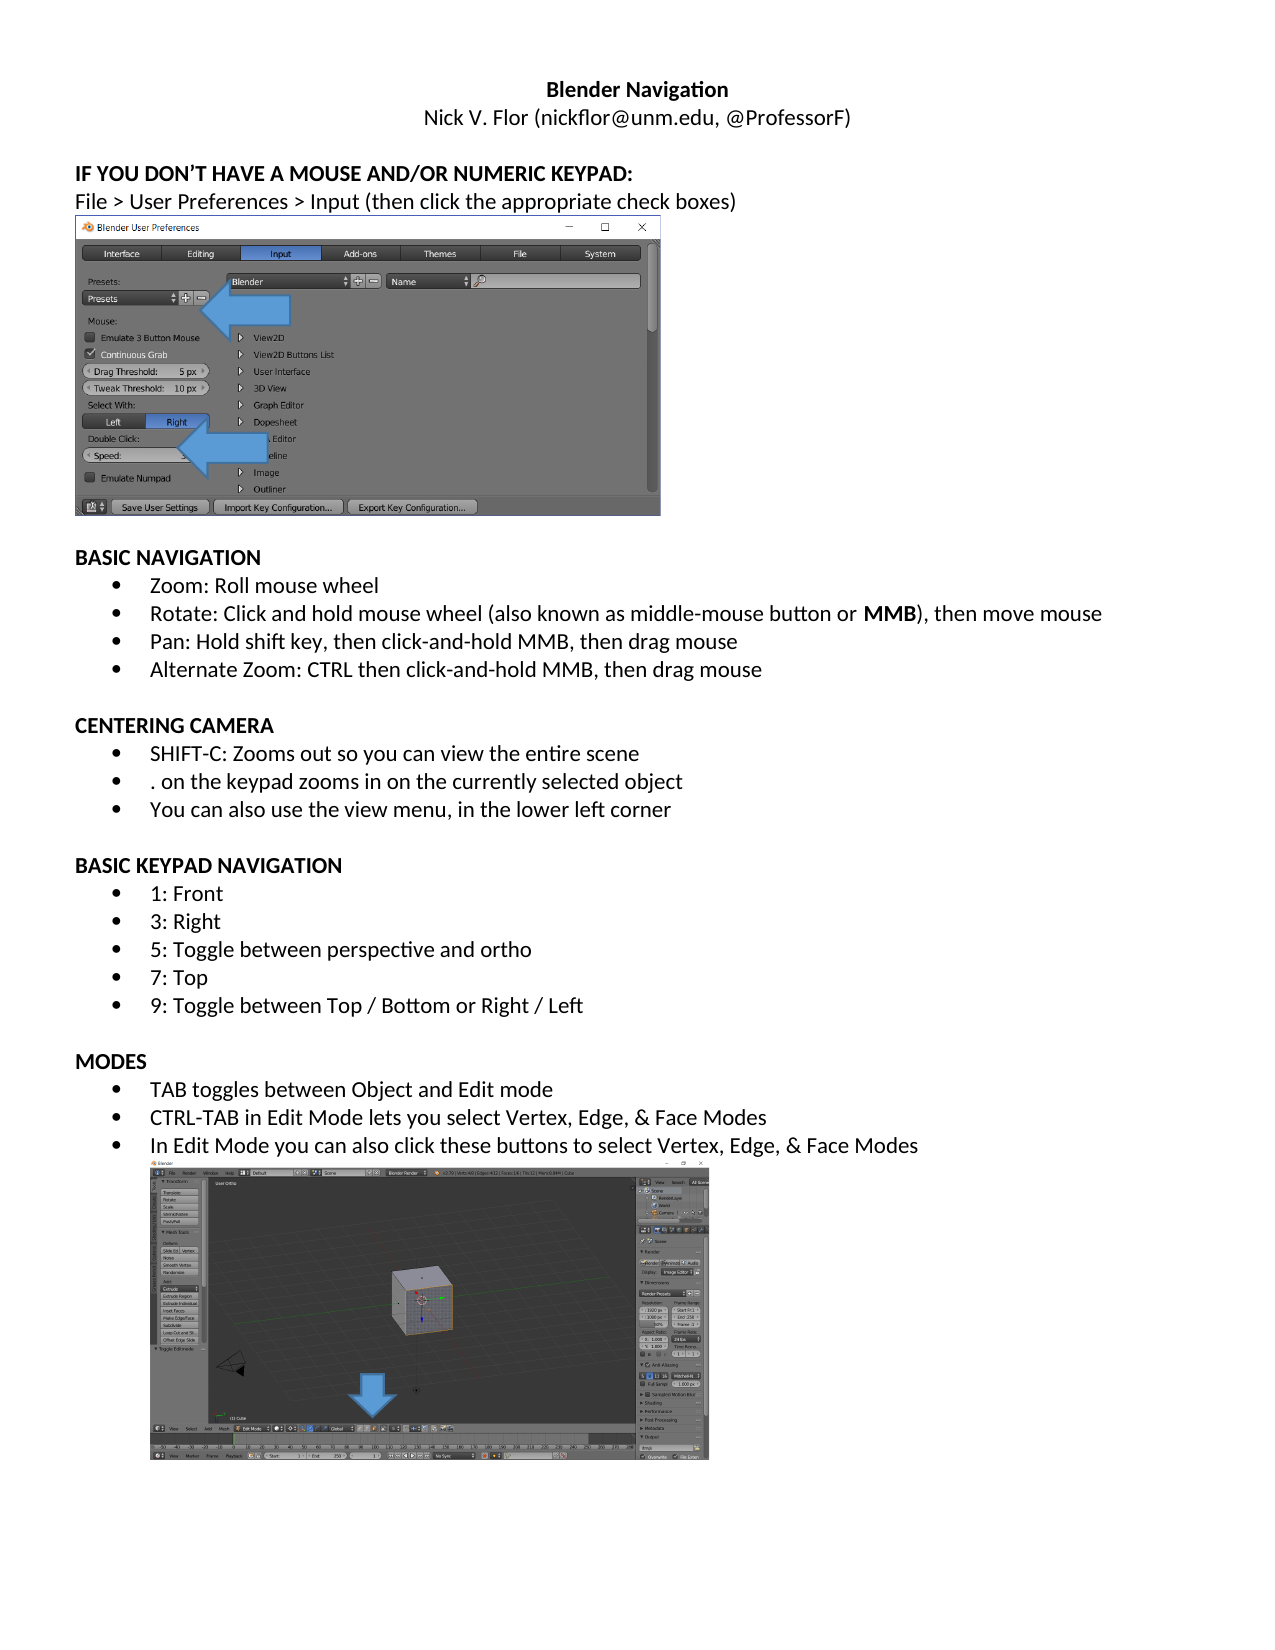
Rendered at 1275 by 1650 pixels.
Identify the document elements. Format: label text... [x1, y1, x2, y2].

list Zoom: Roll mouse wheel [112, 571, 1200, 599]
text CENTERING CAMERA [75, 711, 1200, 739]
text BASIC NAVIGATION [75, 543, 1200, 571]
text Blender Navigation [75, 75, 1200, 103]
text BASIC KEYPAD NAVIGATION [75, 851, 1200, 879]
list 3: Right [112, 907, 1200, 935]
list TAB toggles between Object and Edit mode [112, 1076, 1200, 1103]
text Nick V. Flor (nickflor@unm.edu, @ProfessorF) [75, 103, 1200, 131]
text MODES [75, 1047, 1200, 1076]
list 9: Toggle between Top / Bottom or Right / Left [112, 991, 1200, 1019]
list Alternate Zoom: CTRL then click-and-hold MMB, then drag mouse [112, 655, 1200, 683]
list 1: Front [112, 879, 1200, 907]
list You can also use the view menu, in the lower left corner [112, 795, 1200, 823]
list Pan: Hold shift key, then click-and-hold MMB, then drag mouse [112, 627, 1200, 655]
list SHIFT-C: Zooms out so you can view the entire scene [112, 739, 1200, 767]
list CTRL-TAB in Edit Mode lets you select Vertex, Edge, & Face Modes [112, 1103, 1200, 1132]
list 5: Toggle between perspective and ortho [112, 935, 1200, 963]
list 7: Top [112, 963, 1200, 991]
list In Edit Mode you can also click these buttons to select Vertex, Edge, & Face Modes [112, 1132, 1200, 1459]
list Rotate: Click and hold mouse wheel (also known as middle-mouse button or MMB), then move mouse [112, 599, 1200, 627]
list . on the keypad zooms in on the currently selected object [112, 767, 1200, 795]
text IF YOU DON’T HAVE A MOUSE AND/OR NUMERIC KEYPAD: File > User Preferences > Input (then click the appropriate check boxes) [75, 159, 1200, 515]
